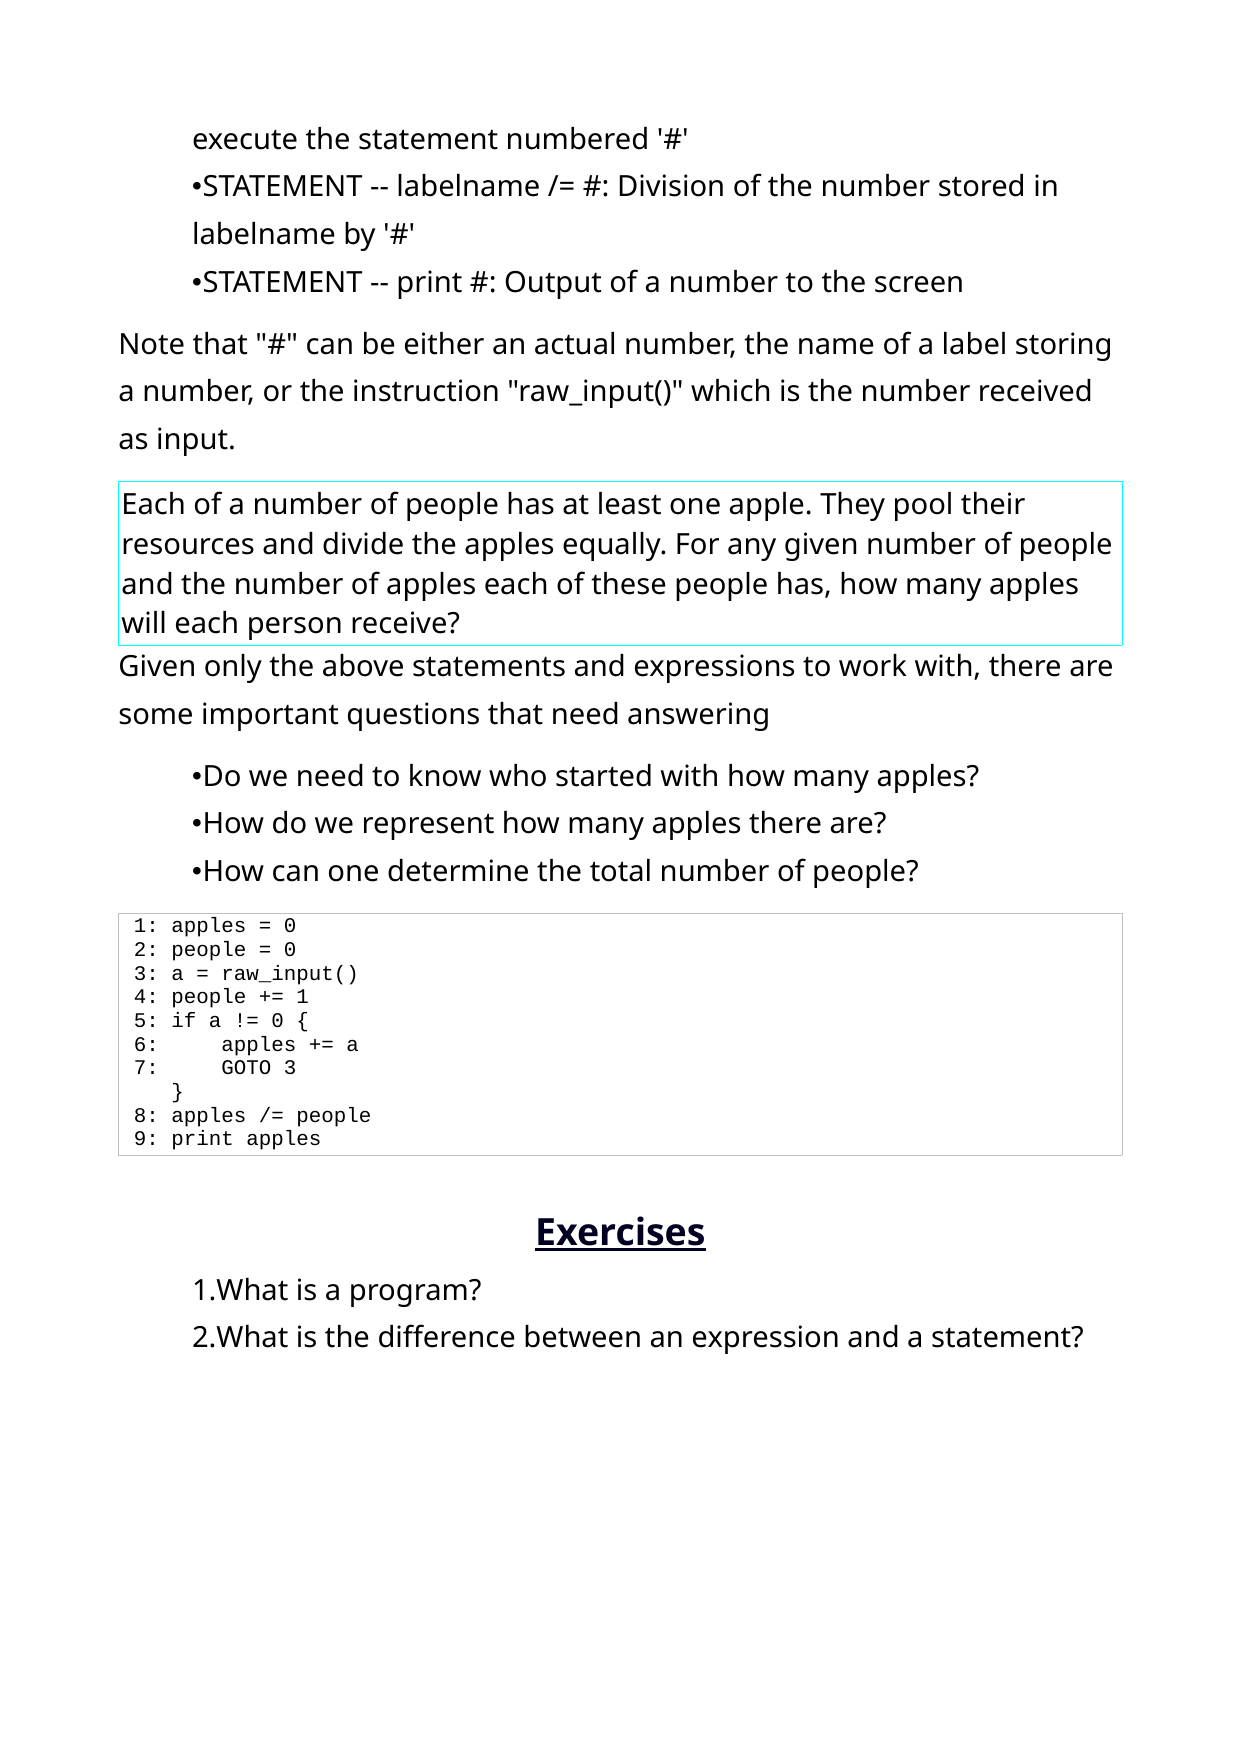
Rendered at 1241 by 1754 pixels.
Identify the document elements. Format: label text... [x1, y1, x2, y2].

text Note that "#" can be either an actual number, the name of a label storing a number, or the instruction "raw_input()" which is the number received as input. [118, 323, 1122, 458]
list STATEMENT -- print #: Output of a number to the screen [118, 261, 1122, 301]
list Do we need to know who started with how many apples? [118, 755, 1122, 795]
list How do we represent how many apples there are? [118, 803, 1122, 842]
text 3: a = raw_input() [119, 960, 1122, 983]
text 8: apples /= people [119, 1102, 1122, 1125]
text } [119, 1078, 1122, 1102]
text 5: if a != 0 { [119, 1007, 1122, 1031]
list STATEMENT -- labelname /= #: Division of the number stored in labelname by '#' [118, 166, 1122, 253]
subtitle Exercises [118, 1205, 1122, 1256]
text 6: apples += a [119, 1031, 1122, 1054]
list What is a program? [118, 1269, 1122, 1308]
text Each of a number of people has at least one apple. They pool their resources and divide the apples equally. For any given number of people and the number of apples each of these people has, how many apples will each person receive? [119, 482, 1122, 645]
text 9: print apples [119, 1125, 1122, 1155]
text Given only the above statements and expressions to work with, there are some important questions that need answering [118, 646, 1122, 733]
list execute the statement numbered '#' [118, 118, 1122, 158]
list How can one determine the total number of people? [118, 850, 1122, 890]
text 2: people = 0 [119, 936, 1122, 960]
text 1: apples = 0 [119, 914, 1122, 936]
text 4: people += 1 [119, 983, 1122, 1007]
list What is the difference between an expression and a statement? [118, 1316, 1122, 1356]
text 7: GOTO 3 [119, 1054, 1122, 1078]
